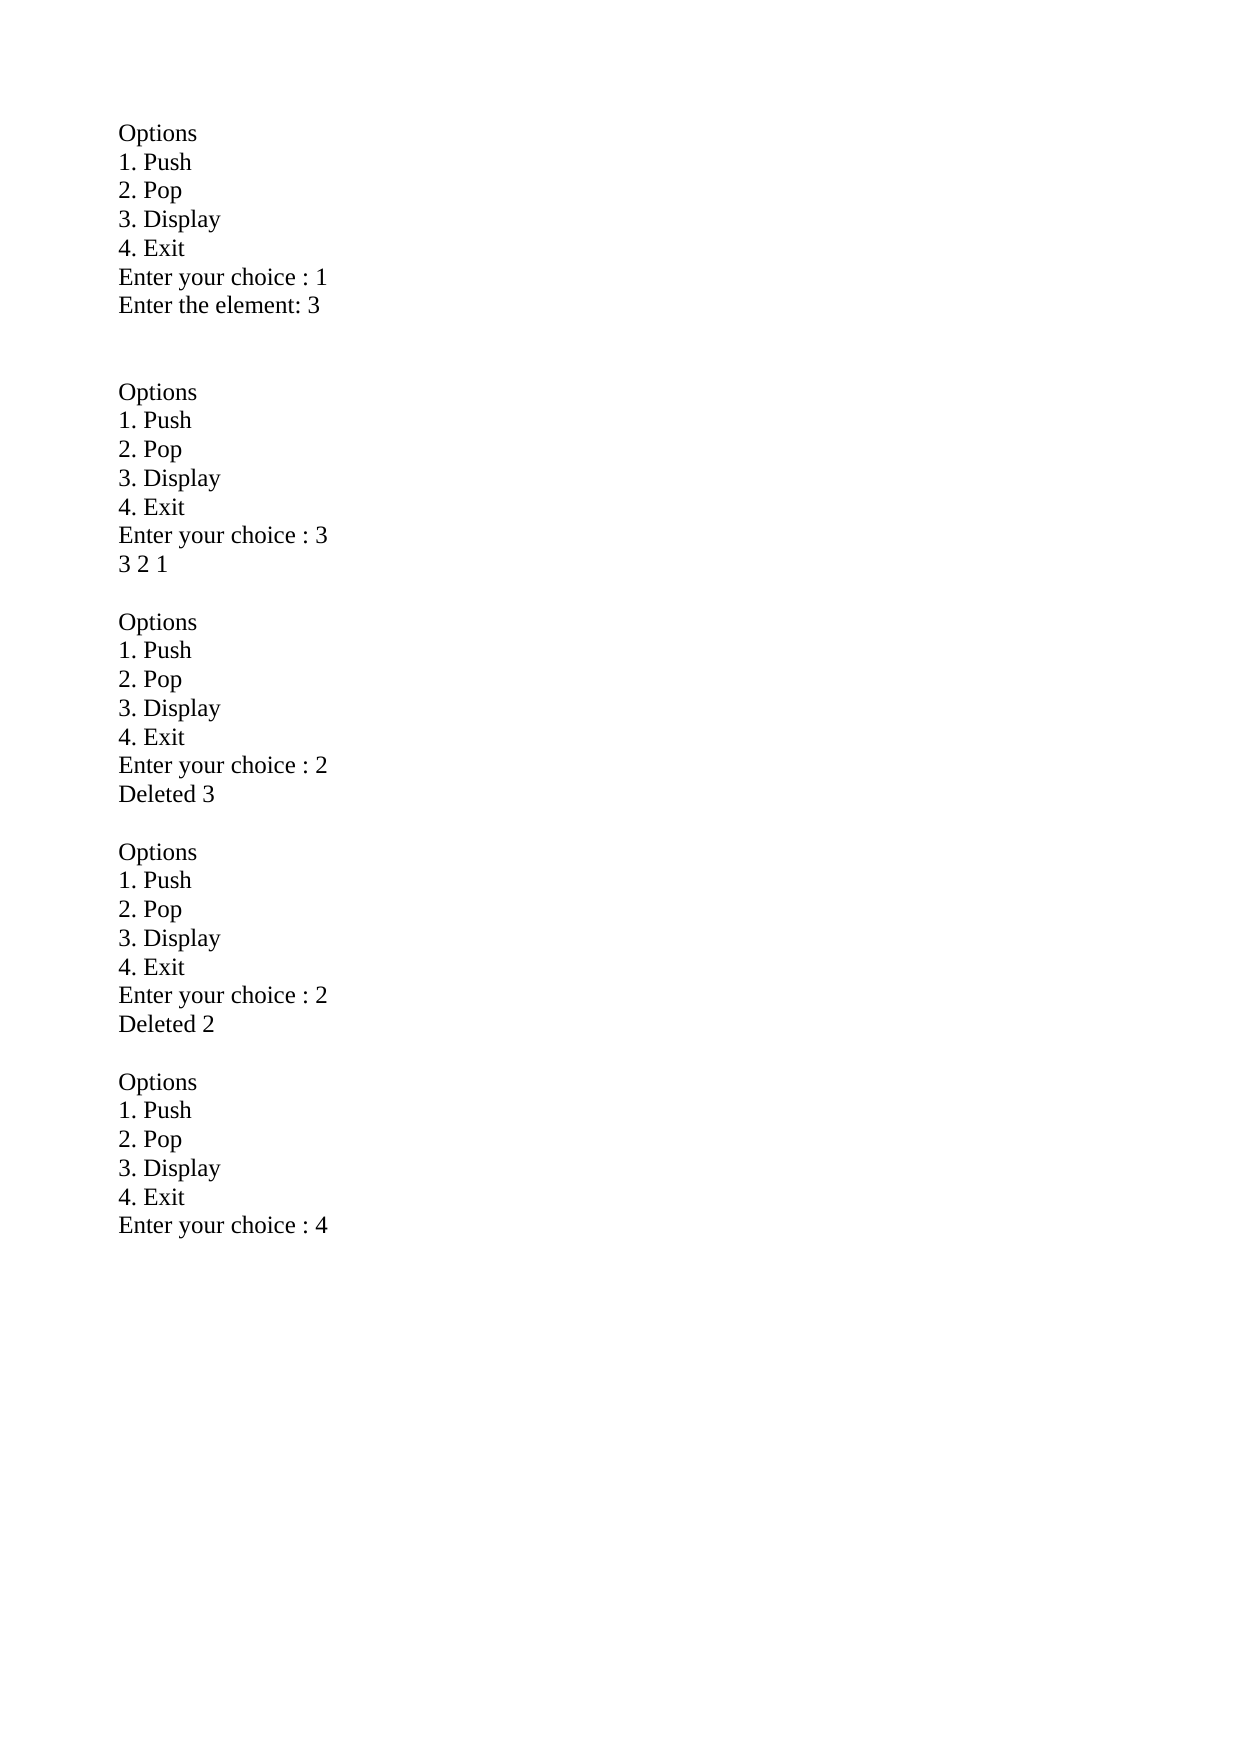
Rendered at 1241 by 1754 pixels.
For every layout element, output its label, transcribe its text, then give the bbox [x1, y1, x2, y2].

text 2. Pop [118, 176, 1122, 204]
text 1. Push [118, 147, 1122, 176]
text 2. Pop [118, 894, 1122, 923]
text Enter your choice : 2 [118, 751, 1122, 779]
text Deleted 3 [118, 779, 1122, 808]
text 3. Display [118, 463, 1122, 492]
text 3. Display [118, 1153, 1122, 1182]
text 4. Exit [118, 952, 1122, 981]
text Enter the element: 3 [118, 291, 1122, 319]
text Options [118, 118, 1122, 147]
text 1. Push [118, 636, 1122, 664]
text Options [118, 607, 1122, 636]
text 3. Display [118, 693, 1122, 722]
text Options [118, 377, 1122, 406]
text 1. Push [118, 406, 1122, 434]
text 3 2 1 [118, 549, 1122, 578]
text Enter your choice : 1 [118, 262, 1122, 291]
text 4. Exit [118, 492, 1122, 521]
text Options [118, 837, 1122, 866]
text 1. Push [118, 866, 1122, 894]
text 3. Display [118, 923, 1122, 952]
text 2. Pop [118, 1124, 1122, 1153]
text 1. Push [118, 1096, 1122, 1124]
text Enter your choice : 3 [118, 521, 1122, 549]
text Deleted 2 [118, 1009, 1122, 1038]
text Options [118, 1067, 1122, 1096]
text 3. Display [118, 204, 1122, 233]
text Enter your choice : 2 [118, 981, 1122, 1009]
text 4. Exit [118, 722, 1122, 751]
text 4. Exit [118, 233, 1122, 262]
text Enter your choice : 4 [118, 1211, 1122, 1239]
text 2. Pop [118, 434, 1122, 463]
text 2. Pop [118, 664, 1122, 693]
text 4. Exit [118, 1182, 1122, 1211]
